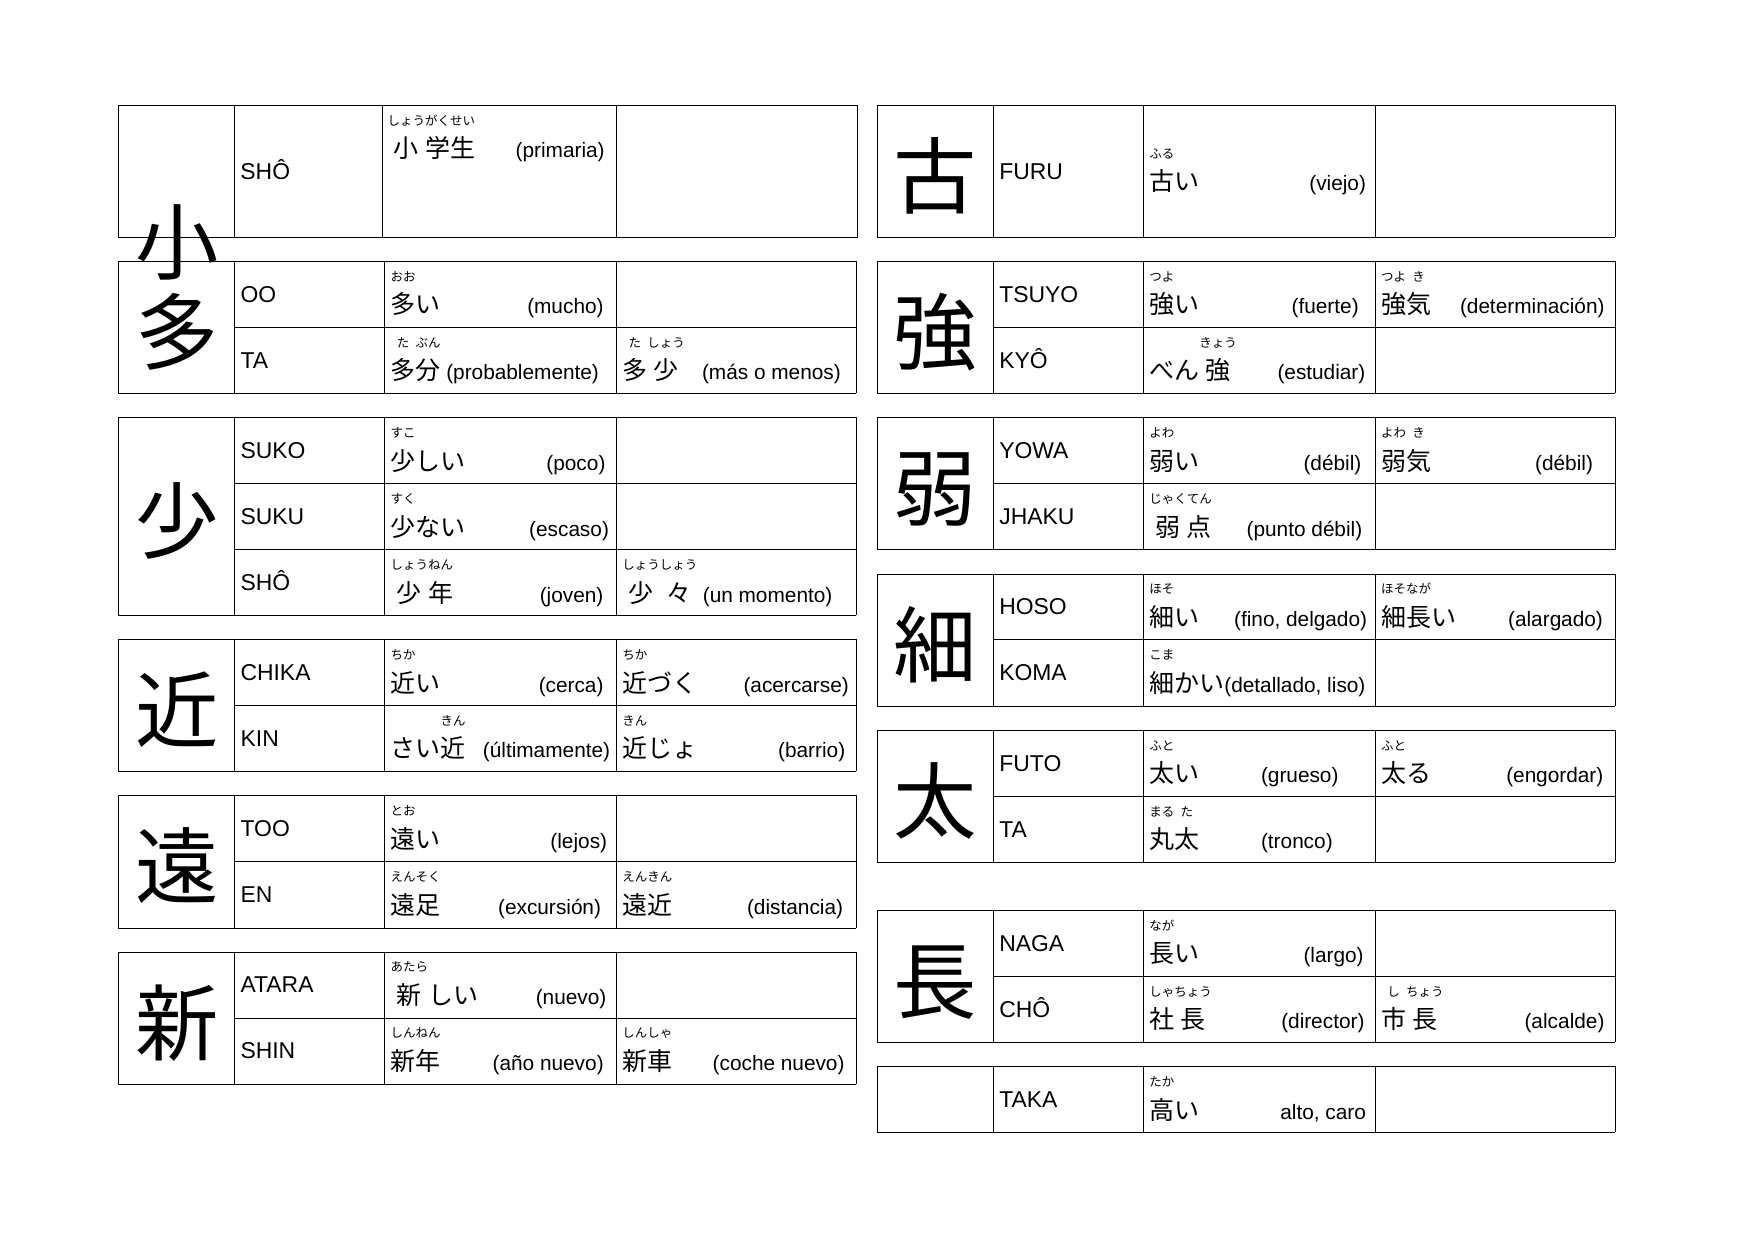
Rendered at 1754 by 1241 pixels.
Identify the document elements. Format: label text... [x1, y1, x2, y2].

table_header TAKA [994, 1067, 1143, 1132]
table_cell SHIN [235, 1019, 384, 1084]
table_cell 遠えん足そく (excursión) [385, 862, 616, 927]
table_header 強つよい (fuerte) [1144, 262, 1375, 327]
table_cell 細こまかい(detallado, liso) [1144, 640, 1375, 706]
table_cell 近きんじょ (barrio) [617, 706, 856, 771]
table_cell SHÔ [235, 550, 384, 615]
table_header 強 [878, 262, 993, 393]
table_cell 弱じゃく点てん (punto débil) [1144, 484, 1375, 549]
table_cell [1376, 484, 1615, 549]
table_header 新あたらしい (nuevo) [385, 953, 616, 1017]
table_header 古 [878, 106, 993, 237]
table_header 古ふるい (viejo) [1144, 106, 1375, 237]
table_cell 遠えん近きん (distancia) [617, 862, 856, 927]
table_header 強つよ気き (determinación) [1376, 262, 1615, 327]
table_cell KIN [235, 706, 384, 771]
table_header 細 [878, 575, 993, 706]
table_header [1376, 911, 1615, 976]
table_header FURU [994, 106, 1143, 237]
table_header 細ほそい (fino, delgado) [1144, 575, 1375, 639]
table_cell 新しん車しゃ (coche nuevo) [617, 1019, 856, 1084]
table_header 近ちかい (cerca) [385, 640, 616, 705]
table_header 少 [119, 418, 234, 615]
table_header OO [235, 262, 384, 327]
table_header NAGA [994, 911, 1143, 976]
table_header [617, 262, 856, 327]
table_cell 少しょう々しょう (un momento) [617, 550, 856, 615]
table_header 弱 [878, 418, 993, 549]
table_header 弱よわ気き (débil) [1376, 418, 1615, 483]
table_header 長ながい (largo) [1144, 911, 1375, 976]
table_cell 少すくない (escaso) [385, 484, 616, 549]
table_header [617, 418, 856, 483]
table_cell 多た少しょう (más o menos) [617, 328, 856, 393]
table_cell CHÔ [994, 977, 1143, 1042]
table_header 細ほそ長ながい (alargado) [1376, 575, 1615, 639]
table_header 長 [878, 911, 993, 1042]
table_cell さい近きん (últimamente) [385, 706, 616, 771]
table_header ATARA [235, 953, 384, 1017]
table_header 近 [119, 640, 234, 771]
table_header YOWA [994, 418, 1143, 483]
table_cell TA [994, 797, 1143, 862]
table_header [1376, 106, 1615, 237]
table_header 小 [119, 106, 234, 237]
table_cell 新しん年ねん (año nuevo) [385, 1019, 616, 1084]
table_header HOSO [994, 575, 1143, 639]
table_cell JHAKU [994, 484, 1143, 549]
table_header [1376, 1067, 1615, 1132]
table_cell 市し長ちょう (alcalde) [1376, 977, 1615, 1042]
table_header FUTO [994, 731, 1143, 796]
table_header [617, 796, 856, 861]
table_header 少すこしい (poco) [385, 418, 616, 483]
table_header 高たかい alto, caro [1144, 1067, 1375, 1132]
table_header [617, 953, 856, 1017]
table_header 弱よわい (débil) [1144, 418, 1375, 483]
table_header 太ふとい (grueso) [1144, 731, 1375, 796]
table_cell [617, 484, 856, 549]
table_header CHIKA [235, 640, 384, 705]
table_cell [1376, 797, 1615, 862]
table_cell KYÔ [994, 328, 1143, 393]
table_header 遠 [119, 796, 234, 927]
table_cell べん強きょう (estudiar) [1144, 328, 1375, 393]
table_header 太ふとる (engordar) [1376, 731, 1615, 796]
table_cell TA [235, 328, 384, 393]
table_header SUKO [235, 418, 384, 483]
table_header TSUYO [994, 262, 1143, 327]
table_header 新 [119, 953, 234, 1084]
table_cell 丸まる太た (tronco) [1144, 797, 1375, 862]
table_header [878, 1067, 993, 1132]
table_header 多おおい (mucho) [385, 262, 616, 327]
table_header 近ちかづく (acercarse) [617, 640, 856, 705]
table_header 太 [878, 731, 993, 862]
table_cell 多た分ぶん (probablemente) [385, 328, 616, 393]
table_cell [1376, 640, 1615, 706]
table_cell 小しょう学がく生せい (primaria) [383, 106, 616, 237]
table_header 多 [119, 262, 234, 393]
table_cell SUKU [235, 484, 384, 549]
table_cell SHÔ [235, 106, 382, 237]
table_cell EN [235, 862, 384, 927]
table_header TOO [235, 796, 384, 861]
table_cell [617, 106, 857, 237]
table_cell KOMA [994, 640, 1143, 706]
table_cell 社しゃ長ちょう (director) [1144, 977, 1375, 1042]
table_cell 少しょう年ねん (joven) [385, 550, 616, 615]
table_header 遠とおい (lejos) [385, 796, 616, 861]
table_cell [1376, 328, 1615, 393]
